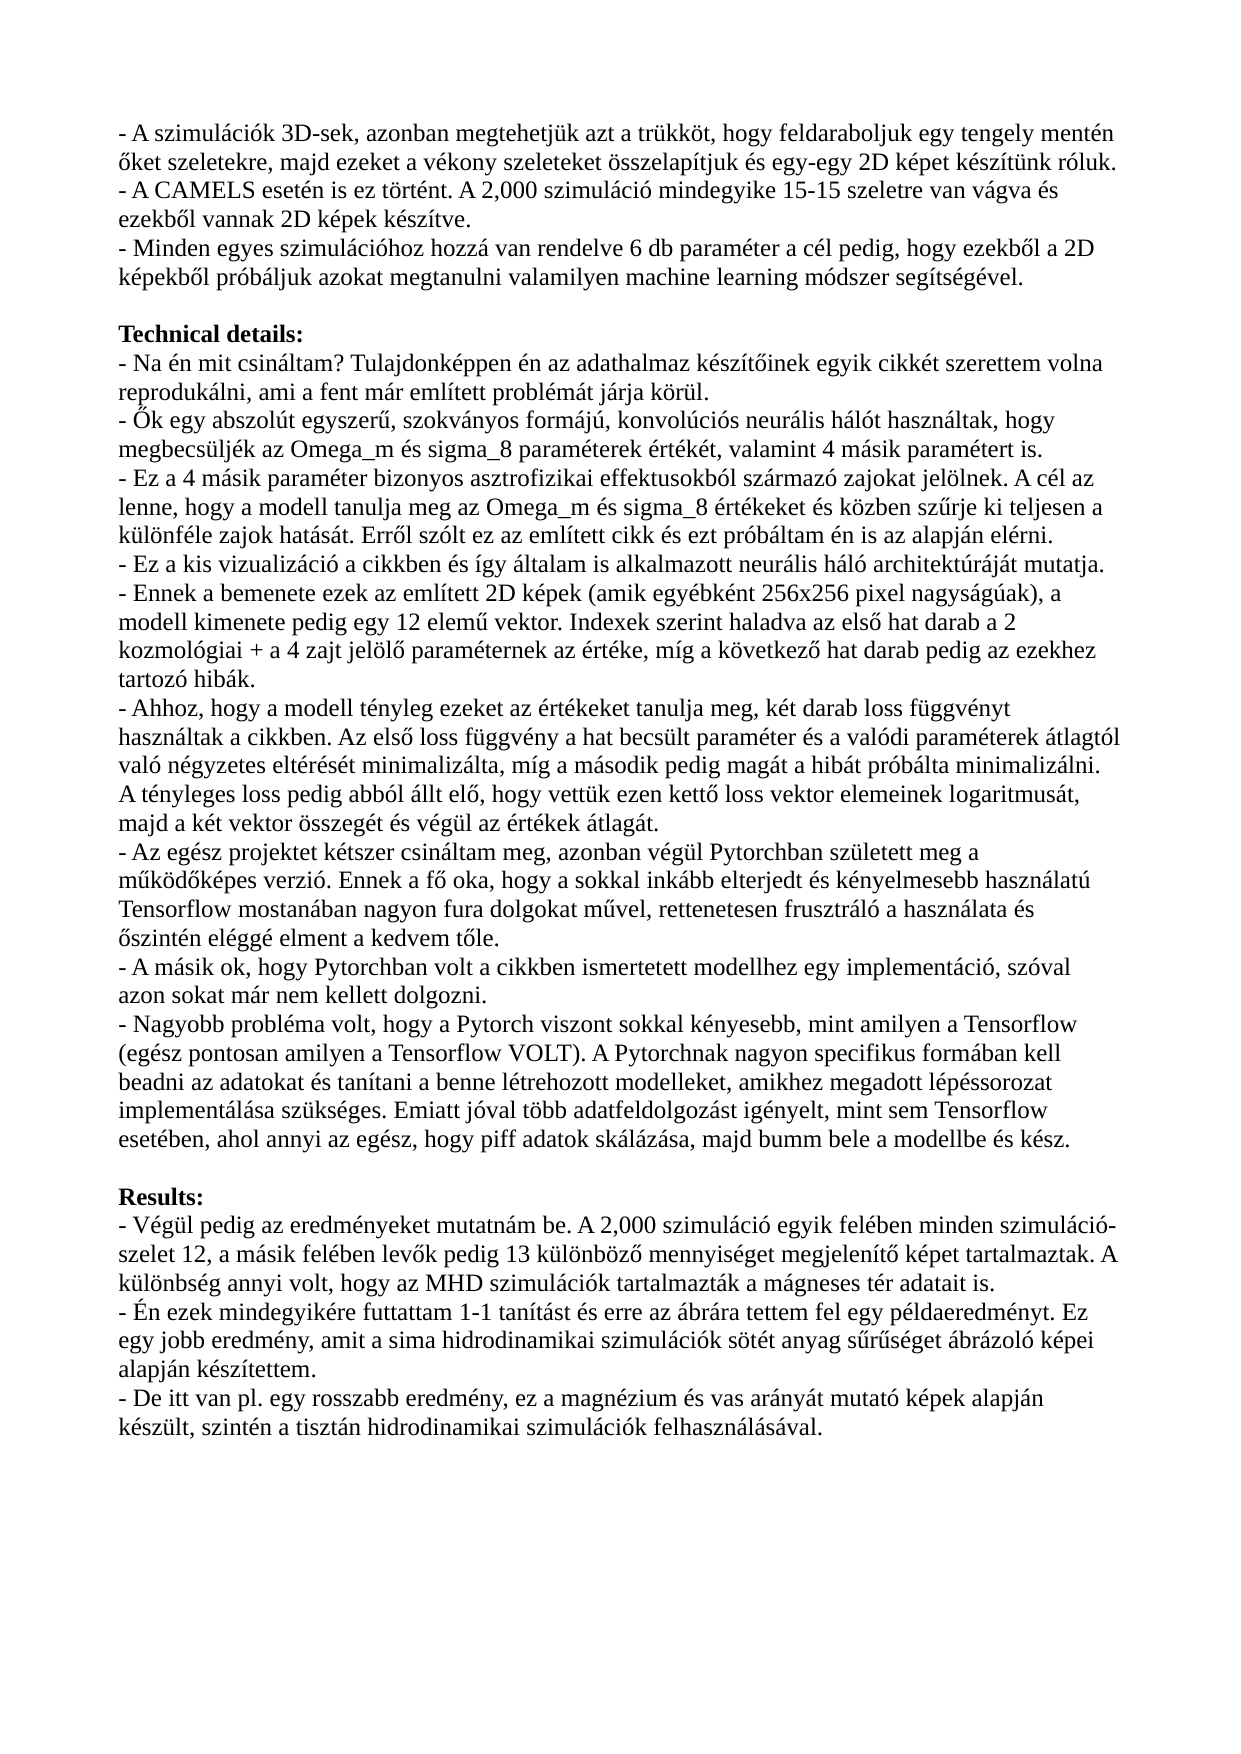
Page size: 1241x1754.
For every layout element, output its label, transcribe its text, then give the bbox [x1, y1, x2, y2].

text - Na én mit csináltam? Tulajdonképpen én az adathalmaz készítőinek egyik cikkét szerettem volna reprodukálni, ami a fent már említett problémát járja körül. [118, 348, 1122, 406]
text - Én ezek mindegyikére futtattam 1-1 tanítást és erre az ábrára tettem fel egy példaeredményt. Ez egy jobb eredmény, amit a sima hidrodinamikai szimulációk sötét anyag sűrűséget ábrázoló képei alapján készítettem. [118, 1297, 1122, 1383]
text - Nagyobb probléma volt, hogy a Pytorch viszont sokkal kényesebb, mint amilyen a Tensorflow (egész pontosan amilyen a Tensorflow VOLT). A Pytorchnak nagyon specifikus formában kell beadni az adatokat és tanítani a benne létrehozott modelleket, amikhez megadott lépéssorozat implementálása szükséges. Emiatt jóval több adatfeldolgozást igényelt, mint sem Tensorflow esetében, ahol annyi az egész, hogy piff adatok skálázása, majd bumm bele a modellbe és kész. [118, 1009, 1122, 1153]
text - Ez a kis vizualizáció a cikkben és így általam is alkalmazott neurális háló architektúráját mutatja. [118, 549, 1122, 578]
text - Ennek a bemenete ezek az említett 2D képek (amik egyébként 256x256 pixel nagyságúak), a modell kimenete pedig egy 12 elemű vektor. Indexek szerint haladva az első hat darab a 2 kozmológiai + a 4 zajt jelölő paraméternek az értéke, míg a következő hat darab pedig az ezekhez tartozó hibák. [118, 578, 1122, 693]
text - Végül pedig az eredményeket mutatnám be. A 2,000 szimuláció egyik felében minden szimuláció-szelet 12, a másik felében levők pedig 13 különböző mennyiséget megjelenítő képet tartalmaztak. A különbség annyi volt, hogy az MHD szimulációk tartalmazták a mágneses tér adatait is. [118, 1211, 1122, 1297]
text - Ez a 4 másik paraméter bizonyos asztrofizikai effektusokból származó zajokat jelölnek. A cél az lenne, hogy a modell tanulja meg az Omega_m és sigma_8 értékeket és közben szűrje ki teljesen a különféle zajok hatását. Erről szólt ez az említett cikk és ezt próbáltam én is az alapján elérni. [118, 463, 1122, 549]
text - A CAMELS esetén is ez történt. A 2,000 szimuláció mindegyike 15-15 szeletre van vágva és ezekből vannak 2D képek készítve. [118, 176, 1122, 233]
text - Az egész projektet kétszer csináltam meg, azonban végül Pytorchban született meg a működőképes verzió. Ennek a fő oka, hogy a sokkal inkább elterjedt és kényelmesebb használatú Tensorflow mostanában nagyon fura dolgokat művel, rettenetesen frusztráló a használata és őszintén eléggé elment a kedvem tőle. [118, 837, 1122, 952]
text - Ahhoz, hogy a modell tényleg ezeket az értékeket tanulja meg, két darab loss függvényt használtak a cikkben. Az első loss függvény a hat becsült paraméter és a valódi paraméterek átlagtól való négyzetes eltérését minimalizálta, míg a második pedig magát a hibát próbálta minimalizálni. A tényleges loss pedig abból állt elő, hogy vettük ezen kettő loss vektor elemeinek logaritmusát, majd a két vektor összegét és végül az értékek átlagát. [118, 693, 1122, 837]
text - Ők egy abszolút egyszerű, szokványos formájú, konvolúciós neurális hálót használtak, hogy megbecsüljék az Omega_m és sigma_8 paraméterek értékét, valamint 4 másik paramétert is. [118, 406, 1122, 463]
text - Minden egyes szimulációhoz hozzá van rendelve 6 db paraméter a cél pedig, hogy ezekből a 2D képekből próbáljuk azokat megtanulni valamilyen machine learning módszer segítségével. [118, 233, 1122, 291]
text Results: [118, 1182, 1122, 1211]
text - A szimulációk 3D-sek, azonban megtehetjük azt a trükköt, hogy feldaraboljuk egy tengely mentén őket szeletekre, majd ezeket a vékony szeleteket összelapítjuk és egy-egy 2D képet készítünk róluk. [118, 118, 1122, 176]
text - A másik ok, hogy Pytorchban volt a cikkben ismertetett modellhez egy implementáció, szóval azon sokat már nem kellett dolgozni. [118, 952, 1122, 1009]
text - De itt van pl. egy rosszabb eredmény, ez a magnézium és vas arányát mutató képek alapján készült, szintén a tisztán hidrodinamikai szimulációk felhasználásával. [118, 1383, 1122, 1441]
text Technical details: [118, 319, 1122, 348]
